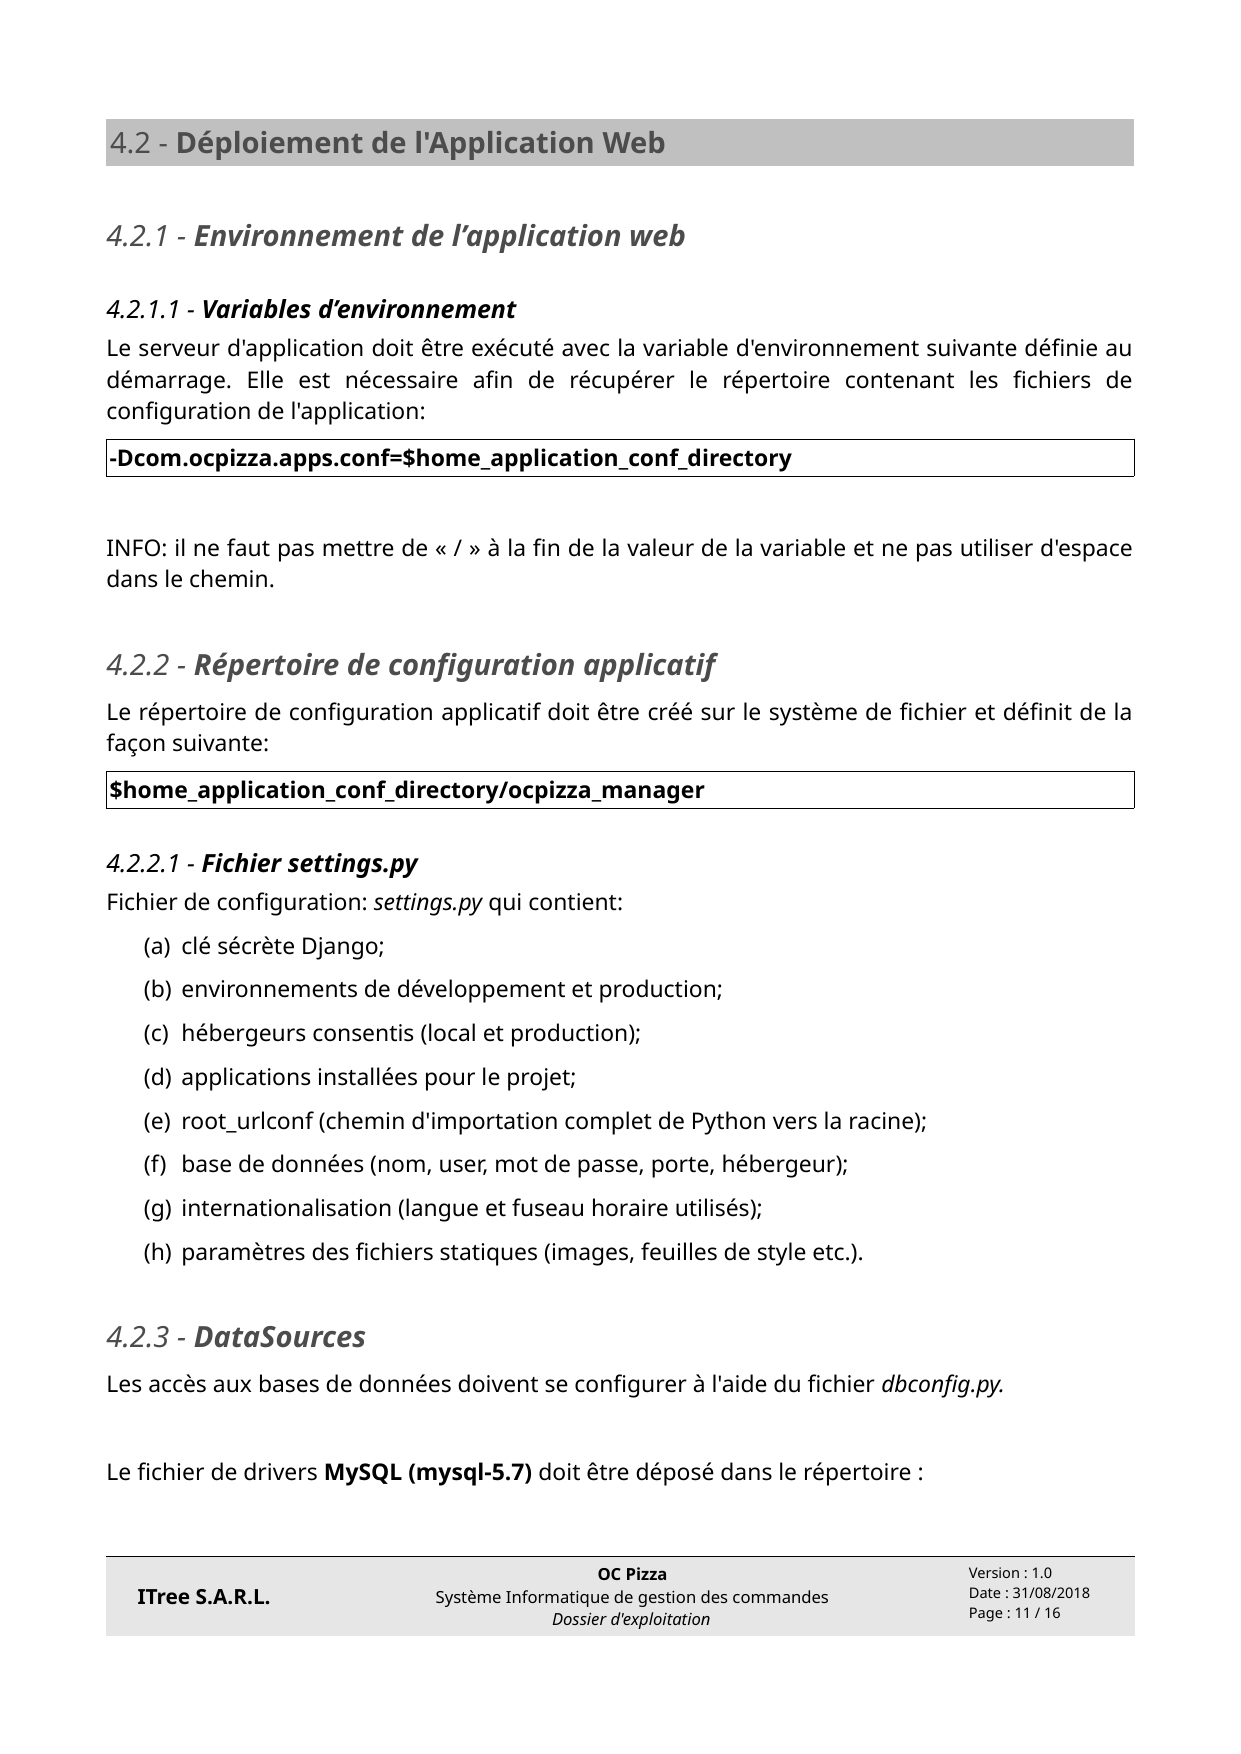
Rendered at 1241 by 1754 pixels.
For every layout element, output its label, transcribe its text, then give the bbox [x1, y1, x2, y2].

list environnements de développement et production; [144, 973, 1134, 1005]
list root_urlconf (chemin d'importation complet de Python vers la racine); [144, 1105, 1134, 1136]
text Les accès aux bases de données doivent se configurer à l'aide du fichier dbconfig.py. [106, 1368, 1134, 1400]
list clé sécrète Django; [144, 930, 1134, 961]
list internationalisation (langue et fuseau horaire utilisés); [144, 1192, 1134, 1223]
subtitle Environnement de l’application web [106, 215, 1134, 254]
subtitle Variables d’environnement [106, 292, 1134, 326]
text Le serveur d'application doit être exécuté avec la variable d'environnement suivante définie au démarrage. Elle est nécessaire afin de récupérer le répertoire contenant les fichiers de configuration de l'application: [106, 332, 1134, 426]
list paramètres des fichiers statiques (images, feuilles de style etc.). [144, 1236, 1134, 1267]
list applications installées pour le projet; [144, 1061, 1134, 1092]
list base de données (nom, user, mot de passe, porte, hébergeur); [144, 1148, 1134, 1180]
subtitle Répertoire de configuration applicatif [106, 644, 1134, 683]
subtitle Fichier settings.py [106, 846, 1134, 880]
subtitle DataSources [106, 1316, 1134, 1356]
text Le fichier de drivers MySQL (mysql-5.7) doit être déposé dans le répertoire : [106, 1456, 1134, 1487]
text Fichier de configuration: settings.py qui contient: [106, 886, 1134, 917]
text Le répertoire de configuration applicatif doit être créé sur le système de fichier et définit de la façon suivante: [106, 696, 1134, 758]
subtitle Déploiement de l'Application Web [107, 120, 1133, 165]
text $home_application_conf_directory/ocpizza_manager [107, 772, 1134, 808]
list hébergeurs consentis (local et production); [144, 1017, 1134, 1048]
text -Dcom.ocpizza.apps.conf=$home_application_conf_directory [107, 440, 1134, 476]
text INFO: il ne faut pas mettre de « / » à la fin de la valeur de la variable et ne pas utiliser d'espace dans le chemin. [106, 532, 1134, 594]
